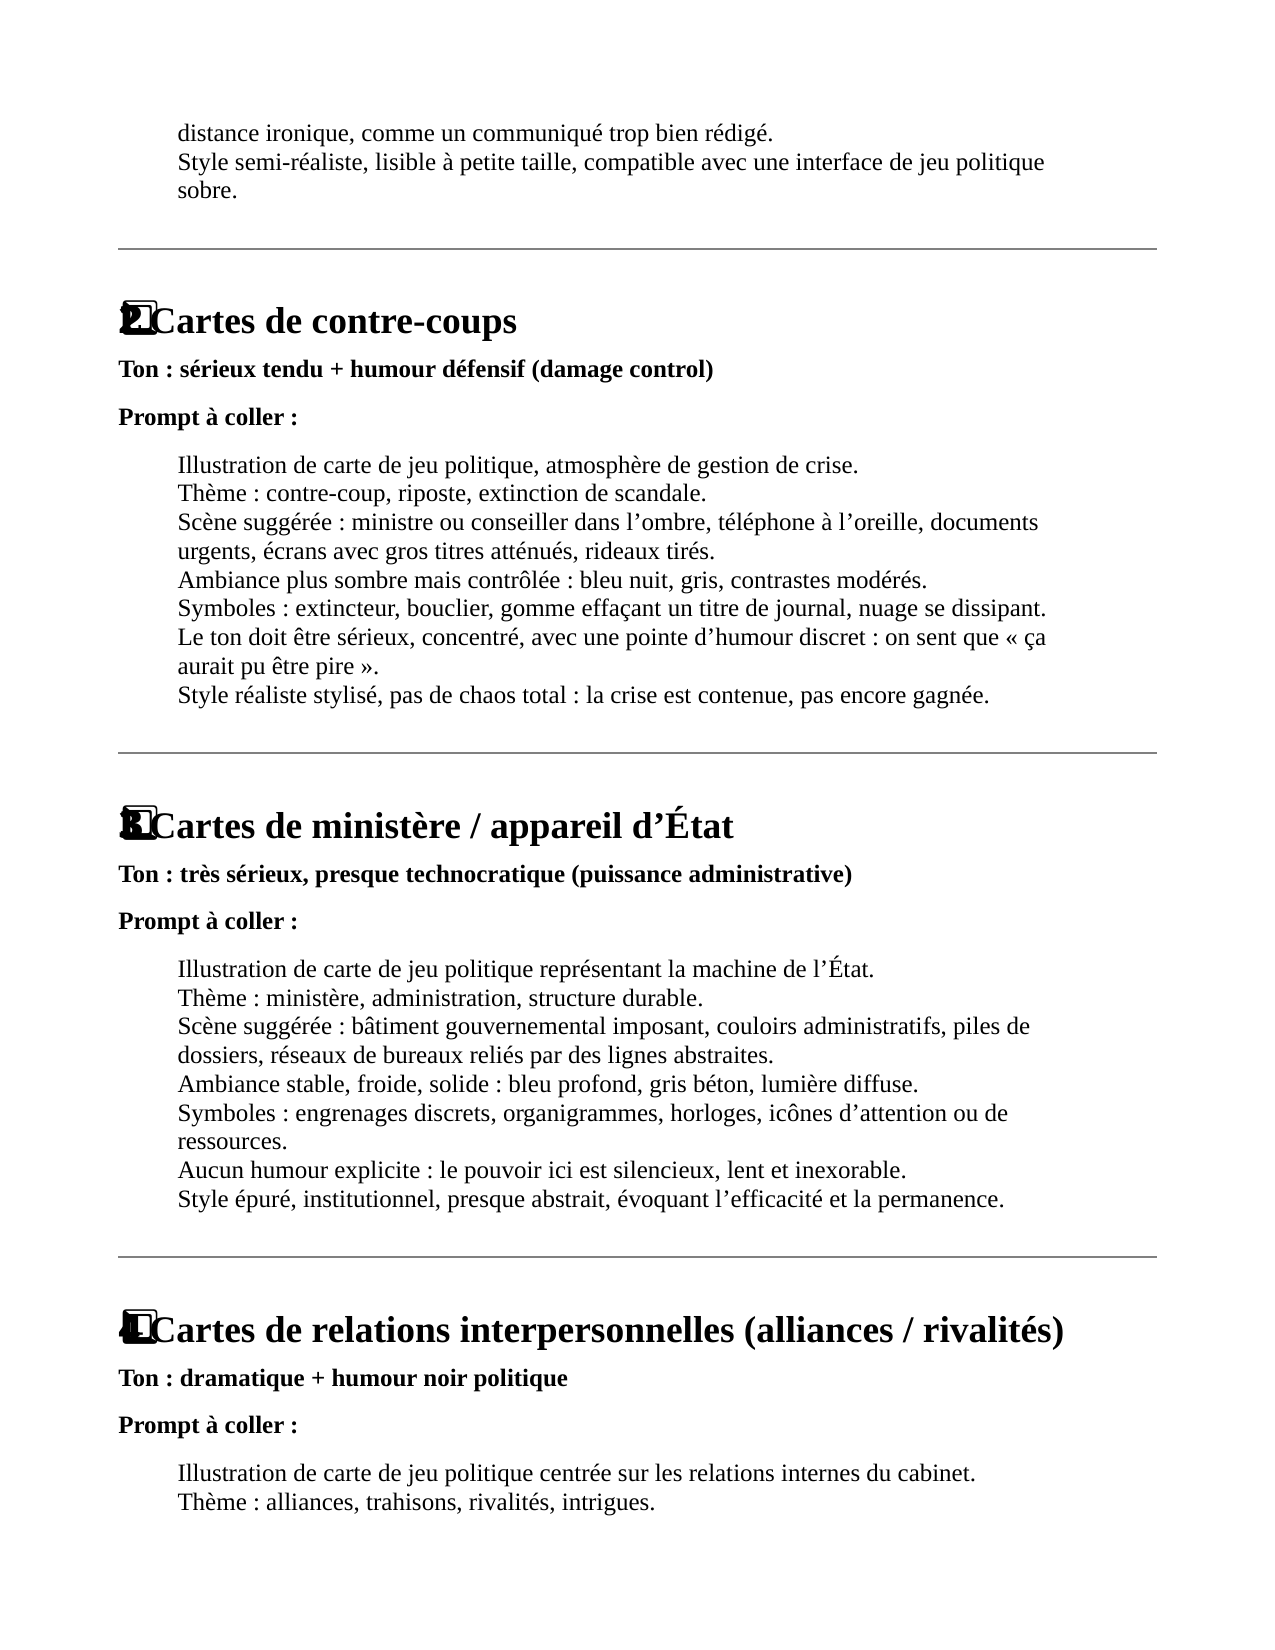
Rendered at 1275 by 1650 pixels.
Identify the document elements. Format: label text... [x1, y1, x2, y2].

text Prompt à coller : [118, 906, 1157, 935]
text Illustration de carte de jeu politique centrée sur les relations internes du cabinet. Thème : alliances, trahisons, rivalités, intrigues. [177, 1458, 1098, 1516]
text Illustration de carte de jeu politique représentant la machine de l’État. Thème : ministère, administration, structure durable. Scène suggérée : bâtiment gouvernemental imposant, couloirs administratifs, piles de dossiers, réseaux de bureaux reliés par des lignes abstraites. Ambiance stable, froide, solide : bleu profond, gris béton, lumière diffuse. Symboles : engrenages discrets, organigrammes, horloges, icônes d’attention ou de ressources. Aucun humour explicite : le pouvoir ici est silencieux, lent et inexorable. Style épuré, institutionnel, presque abstrait, évoquant l’efficacité et la permanence. [177, 954, 1098, 1213]
text Illustration de carte de jeu politique, atmosphère de gestion de crise. Thème : contre-coup, riposte, extinction de scandale. Scène suggérée : ministre ou conseiller dans l’ombre, téléphone à l’oreille, documents urgents, écrans avec gros titres atténués, rideaux tirés. Ambiance plus sombre mais contrôlée : bleu nuit, gris, contrastes modérés. Symboles : extincteur, bouclier, gomme effaçant un titre de journal, nuage se dissipant. Le ton doit être sérieux, concentré, avec une pointe d’humour discret : on sent que « ça aurait pu être pire ». Style réaliste stylisé, pas de chaos total : la crise est contenue, pas encore gagnée. [177, 450, 1098, 708]
subtitle 3️⃣ Cartes de ministère / appareil d’État [118, 803, 1157, 846]
subtitle 2️⃣ Cartes de contre-coups [118, 299, 1157, 342]
text Ton : dramatique + humour noir politique [118, 1363, 1157, 1392]
text Prompt à coller : [118, 402, 1157, 431]
subtitle 4️⃣ Cartes de relations interpersonnelles (alliances / rivalités) [118, 1307, 1157, 1350]
text distance ironique, comme un communiqué trop bien rédigé. Style semi-réaliste, lisible à petite taille, compatible avec une interface de jeu politique sobre. [177, 118, 1098, 204]
text Ton : sérieux tendu + humour défensif (damage control) [118, 354, 1157, 383]
text Ton : très sérieux, presque technocratique (puissance administrative) [118, 859, 1157, 887]
text Prompt à coller : [118, 1411, 1157, 1439]
